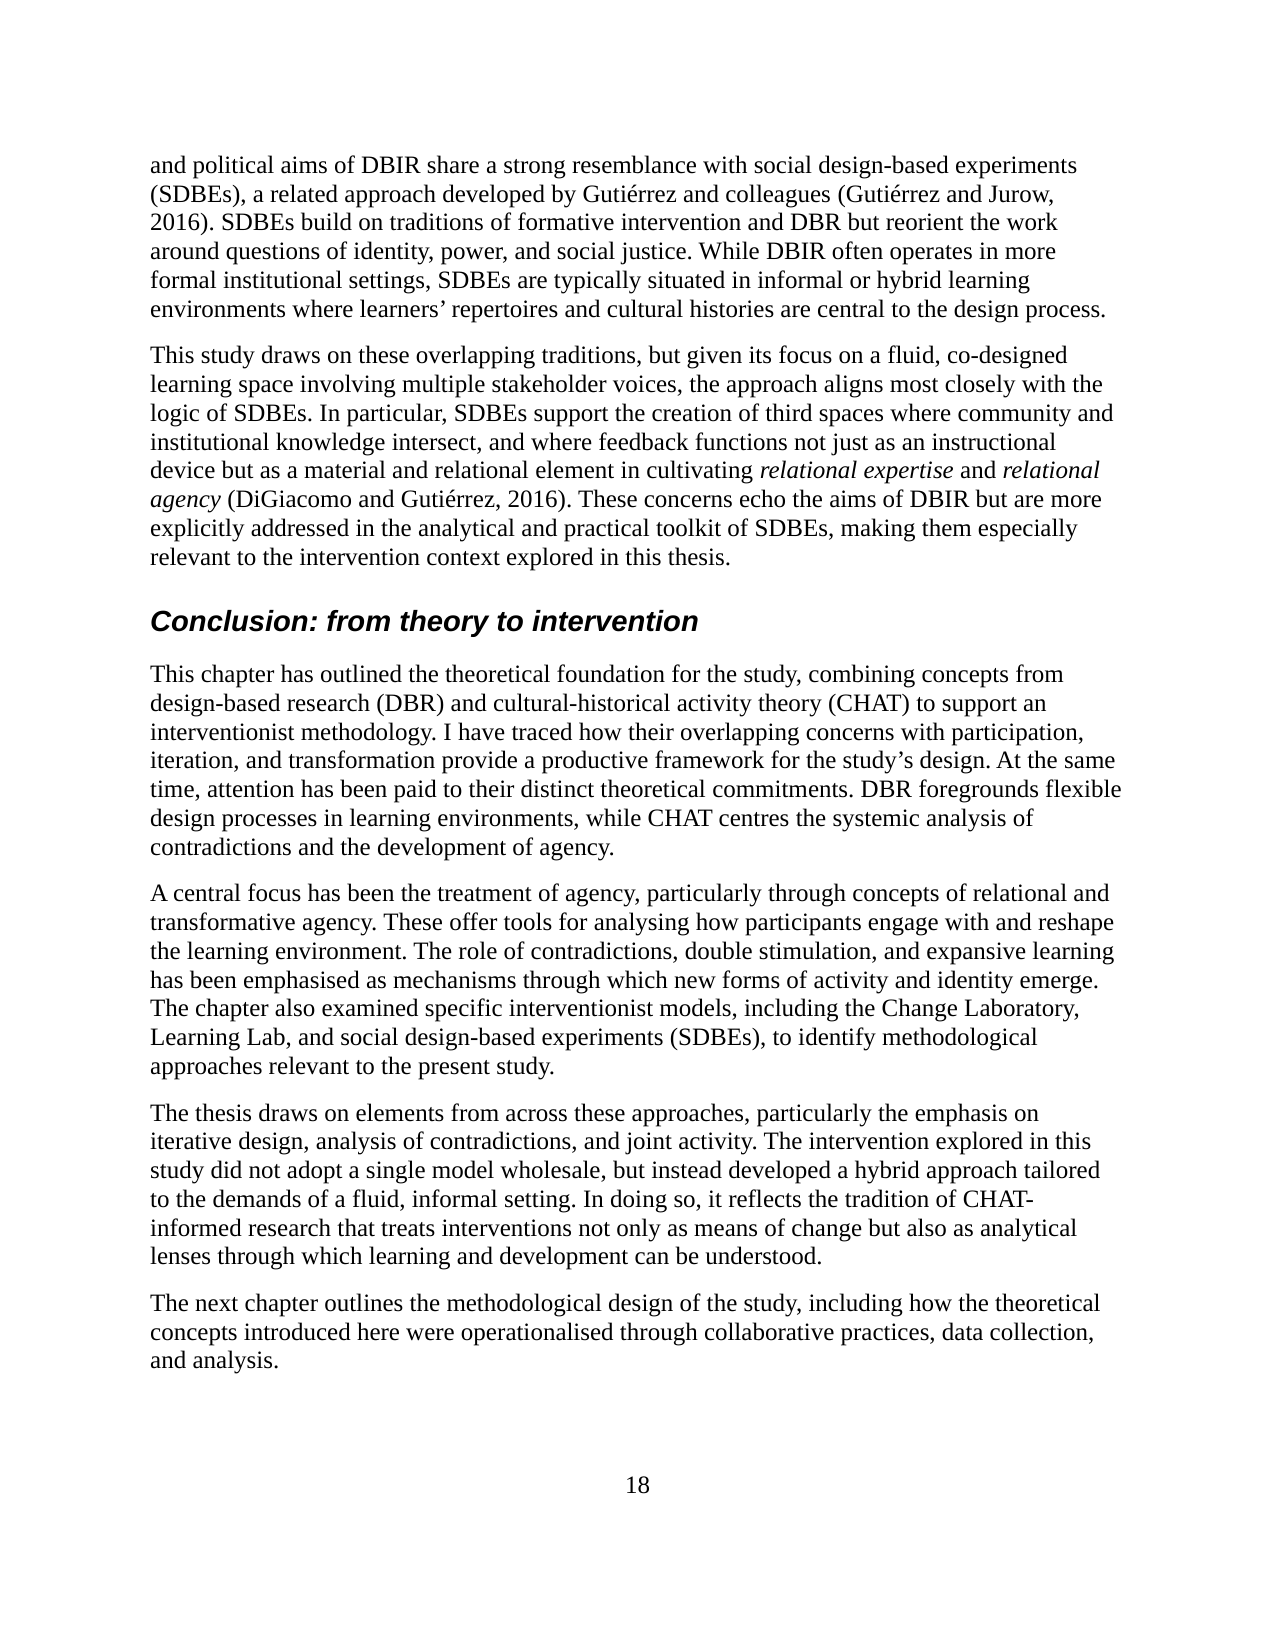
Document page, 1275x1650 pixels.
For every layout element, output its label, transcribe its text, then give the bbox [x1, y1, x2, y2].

text A central focus has been the treatment of agency, particularly through concepts of relational and transformative agency. These offer tools for analysing how participants engage with and reshape the learning environment. The role of contradictions, double stimulation, and expansive learning has been emphasised as mechanisms through which new forms of activity and identity emerge. The chapter also examined specific interventionist models, including the Change Laboratory, Learning Lab, and social design-based experiments (SDBEs), to identify methodological approaches relevant to the present study. [150, 878, 1125, 1080]
subtitle Conclusion: from theory to intervention [150, 604, 1125, 638]
text and political aims of DBIR share a strong resemblance with social design-based experiments (SDBEs), a related approach developed by Gutiérrez and colleagues (Gutiérrez and Jurow, 2016). SDBEs build on traditions of formative intervention and DBR but reorient the work around questions of identity, power, and social justice. While DBIR often operates in more formal institutional settings, SDBEs are typically situated in informal or hybrid learning environments where learners’ repertoires and cultural histories are central to the design process. [150, 150, 1125, 322]
text The thesis draws on elements from across these approaches, particularly the emphasis on iterative design, analysis of contradictions, and joint activity. The intervention explored in this study did not adopt a single model wholesale, but instead developed a hybrid approach tailored to the demands of a fluid, informal setting. In doing so, it reflects the tradition of CHAT-informed research that treats interventions not only as means of change but also as analytical lenses through which learning and development can be understood. [150, 1098, 1125, 1270]
text The next chapter outlines the methodological design of the study, including how the theoretical concepts introduced here were operationalised through collaborative practices, data collection, and analysis. [150, 1288, 1125, 1374]
text This study draws on these overlapping traditions, but given its focus on a fluid, co-designed learning space involving multiple stakeholder voices, the approach aligns most closely with the logic of SDBEs. In particular, SDBEs support the creation of third spaces where community and institutional knowledge intersect, and where feedback functions not just as an instructional device but as a material and relational element in cultivating relational expertise and relational agency (DiGiacomo and Gutiérrez, 2016). These concerns echo the aims of DBIR but are more explicitly addressed in the analytical and practical toolkit of SDBEs, making them especially relevant to the intervention context explored in this thesis. [150, 340, 1125, 570]
text This chapter has outlined the theoretical foundation for the study, combining concepts from design-based research (DBR) and cultural-historical activity theory (CHAT) to support an interventionist methodology. I have traced how their overlapping concerns with participation, iteration, and transformation provide a productive framework for the study’s design. At the same time, attention has been paid to their distinct theoretical commitments. DBR foregrounds flexible design processes in learning environments, while CHAT centres the systemic analysis of contradictions and the development of agency. [150, 659, 1125, 861]
